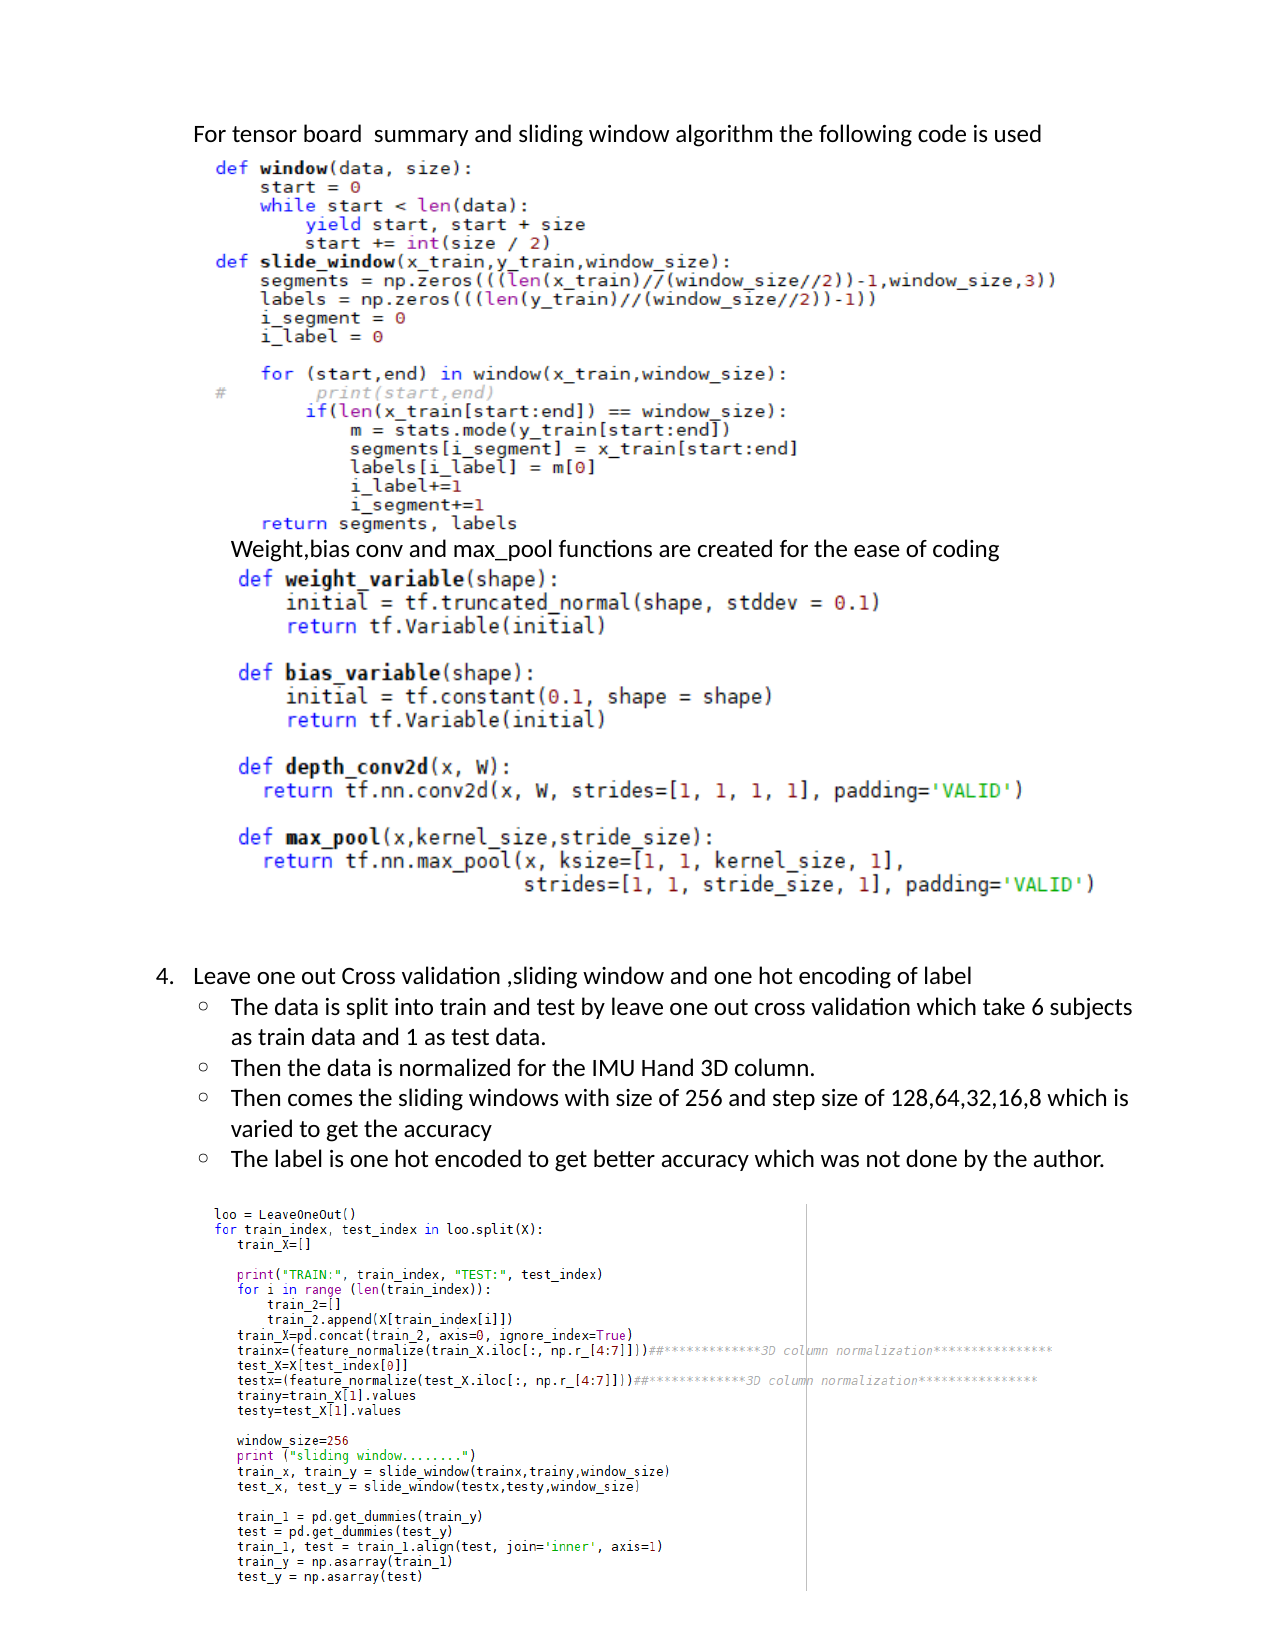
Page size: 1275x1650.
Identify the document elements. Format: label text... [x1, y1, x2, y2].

picture [214, 148, 1060, 533]
list Then the data is normalized for the IMU Hand 3D column. [193, 1052, 1157, 1082]
list Leave one out Cross validation ,sliding window and one hot encoding of label [156, 960, 1157, 991]
text For tensor board summary and sliding window algorithm the following code is used [118, 118, 1157, 149]
list Then comes the sliding windows with size of 256 and step size of 128,64,32,16,8 which is varied to get the accuracy [193, 1082, 1157, 1143]
list The data is split into train and test by leave one out cross validation which take 6 subjects as train data and 1 as test data. [193, 991, 1157, 1052]
list Weight,bias conv and max_pool functions are created for the ease of coding [193, 484, 1157, 563]
list The label is one hot encoded to get better accuracy which was not done by the author. [193, 1143, 1157, 1174]
picture [238, 563, 1103, 901]
picture [213, 1204, 1062, 1591]
